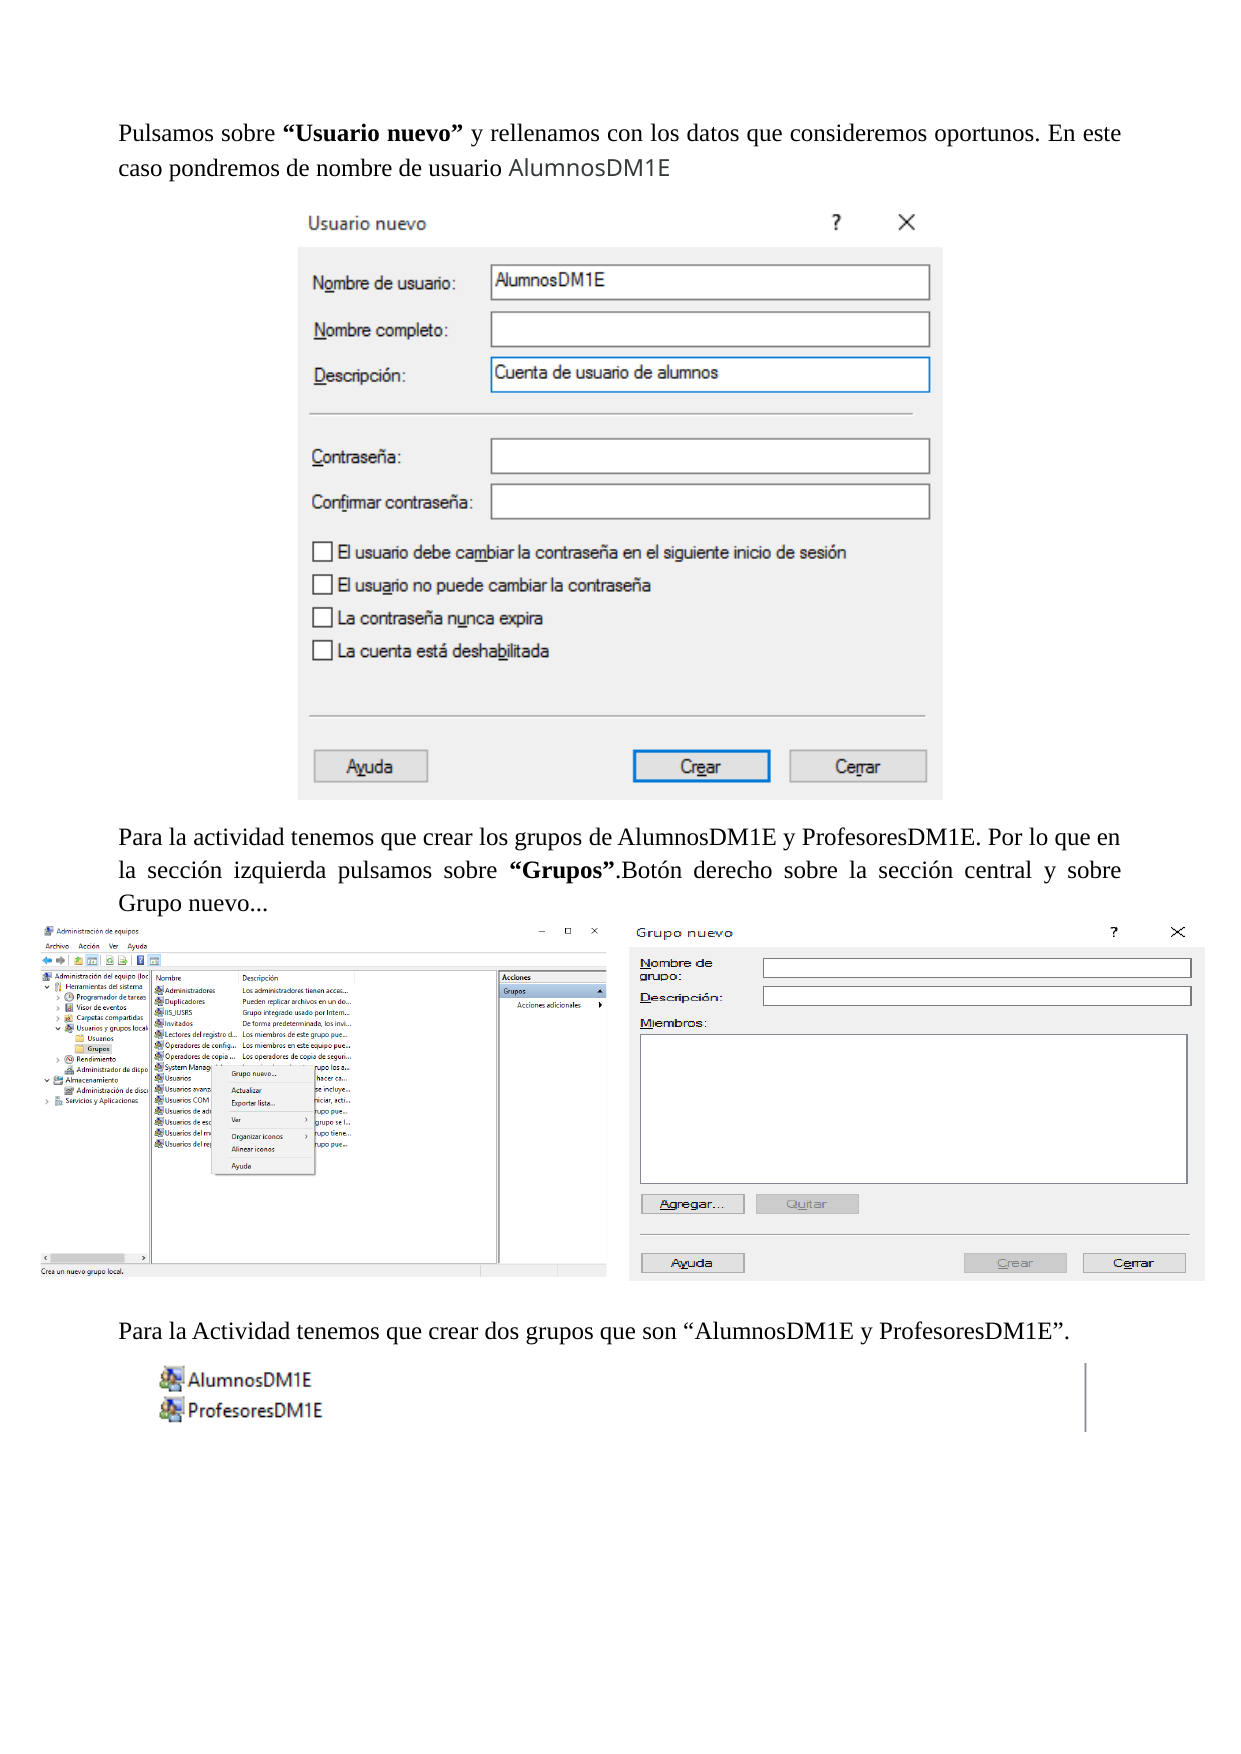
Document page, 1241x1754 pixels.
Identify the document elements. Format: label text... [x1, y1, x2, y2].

picture [152, 1363, 1088, 1432]
text Para la actividad tenemos que crear los grupos de AlumnosDM1E y ProfesoresDM1E. Por lo que en la sección izquierda pulsamos sobre “Grupos”.Botón derecho sobre la sección central y sobre Grupo nuevo... [118, 822, 1122, 917]
picture [297, 203, 943, 800]
picture [40, 923, 607, 1277]
text Pulsamos sobre “Usuario nuevo” y rellenamos con los datos que consideremos oportunos. En este caso pondremos de nombre de usuario AlumnosDM1E [118, 118, 1122, 184]
picture [629, 920, 1205, 1281]
text Para la Actividad tenemos que crear dos grupos que son “AlumnosDM1E y ProfesoresDM1E”. [118, 1316, 1122, 1345]
